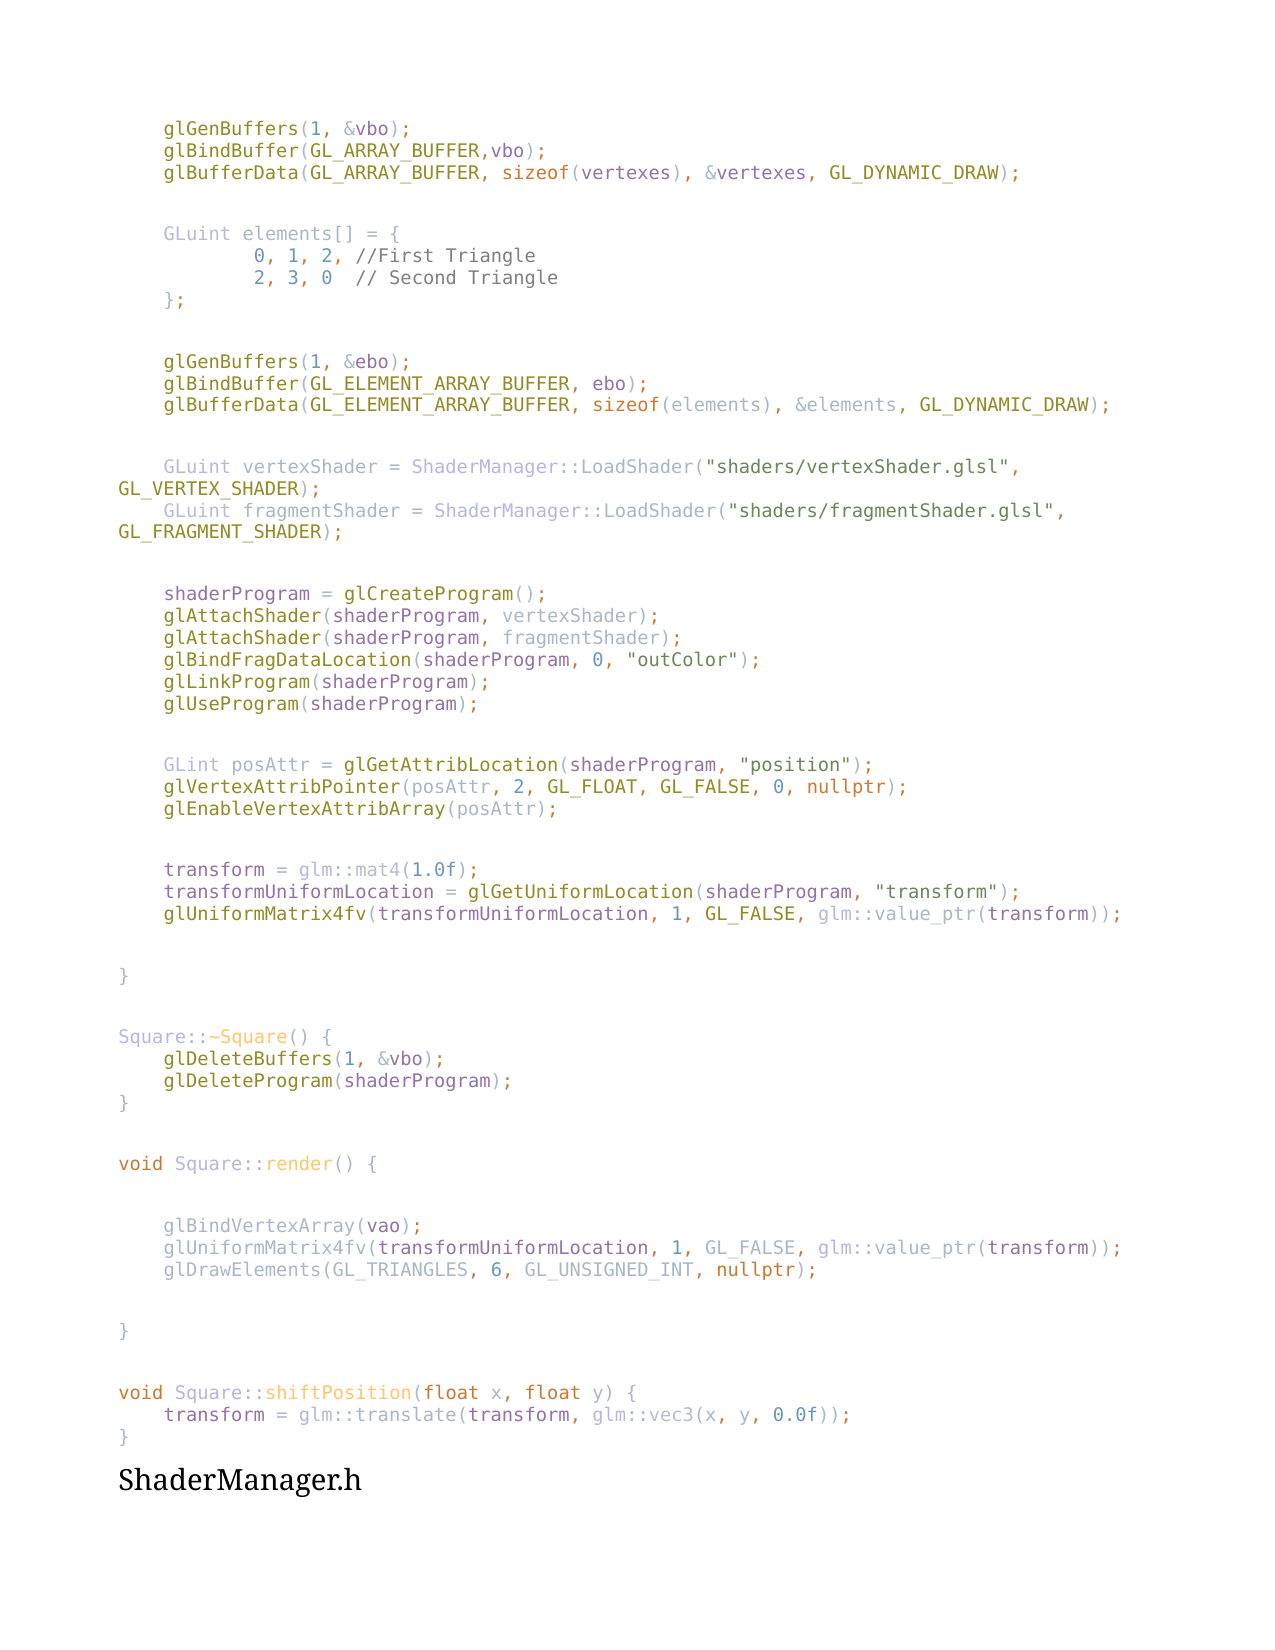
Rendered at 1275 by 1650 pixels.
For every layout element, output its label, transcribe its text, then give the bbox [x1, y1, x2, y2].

text ShaderManager.h [118, 1459, 1157, 1499]
text glGenBuffers(1, &vbo); glBindBuffer(GL_ARRAY_BUFFER,vbo); glBufferData(GL_ARRAY_BUFFER, sizeof(vertexes), &vertexes, GL_DYNAMIC_DRAW); GLuint elements[] = { 0, 1, 2, //First Triangle 2, 3, 0 // Second Triangle }; glGenBuffers(1, &ebo); glBindBuffer(GL_ELEMENT_ARRAY_BUFFER, ebo); glBufferData(GL_ELEMENT_ARRAY_BUFFER, sizeof(elements), &elements, GL_DYNAMIC_DRAW); GLuint vertexShader = ShaderManager::LoadShader("shaders/vertexShader.glsl", GL_VERTEX_SHADER); GLuint fragmentShader = ShaderManager::LoadShader("shaders/fragmentShader.glsl", GL_FRAGMENT_SHADER); shaderProgram = glCreateProgram(); glAttachShader(shaderProgram, vertexShader); glAttachShader(shaderProgram, fragmentShader); glBindFragDataLocation(shaderProgram, 0, "outColor"); glLinkProgram(shaderProgram); glUseProgram(shaderProgram); GLint posAttr = glGetAttribLocation(shaderProgram, "position"); glVertexAttribPointer(posAttr, 2, GL_FLOAT, GL_FALSE, 0, nullptr); glEnableVertexAttribArray(posAttr); transform = glm::mat4(1.0f); transformUniformLocation = glGetUniformLocation(shaderProgram, "transform"); glUniformMatrix4fv(transformUniformLocation, 1, GL_FALSE, glm::value_ptr(transform)); } Square::~Square() { glDeleteBuffers(1, &vbo); glDeleteProgram(shaderProgram); } void Square::render() { glBindVertexArray(vao); glUniformMatrix4fv(transformUniformLocation, 1, GL_FALSE, glm::value_ptr(transform)); glDrawElements(GL_TRIANGLES, 6, GL_UNSIGNED_INT, nullptr); } void Square::shiftPosition(float x, float y) { transform = glm::translate(transform, glm::vec3(x, y, 0.0f)); } [118, 118, 1157, 1447]
